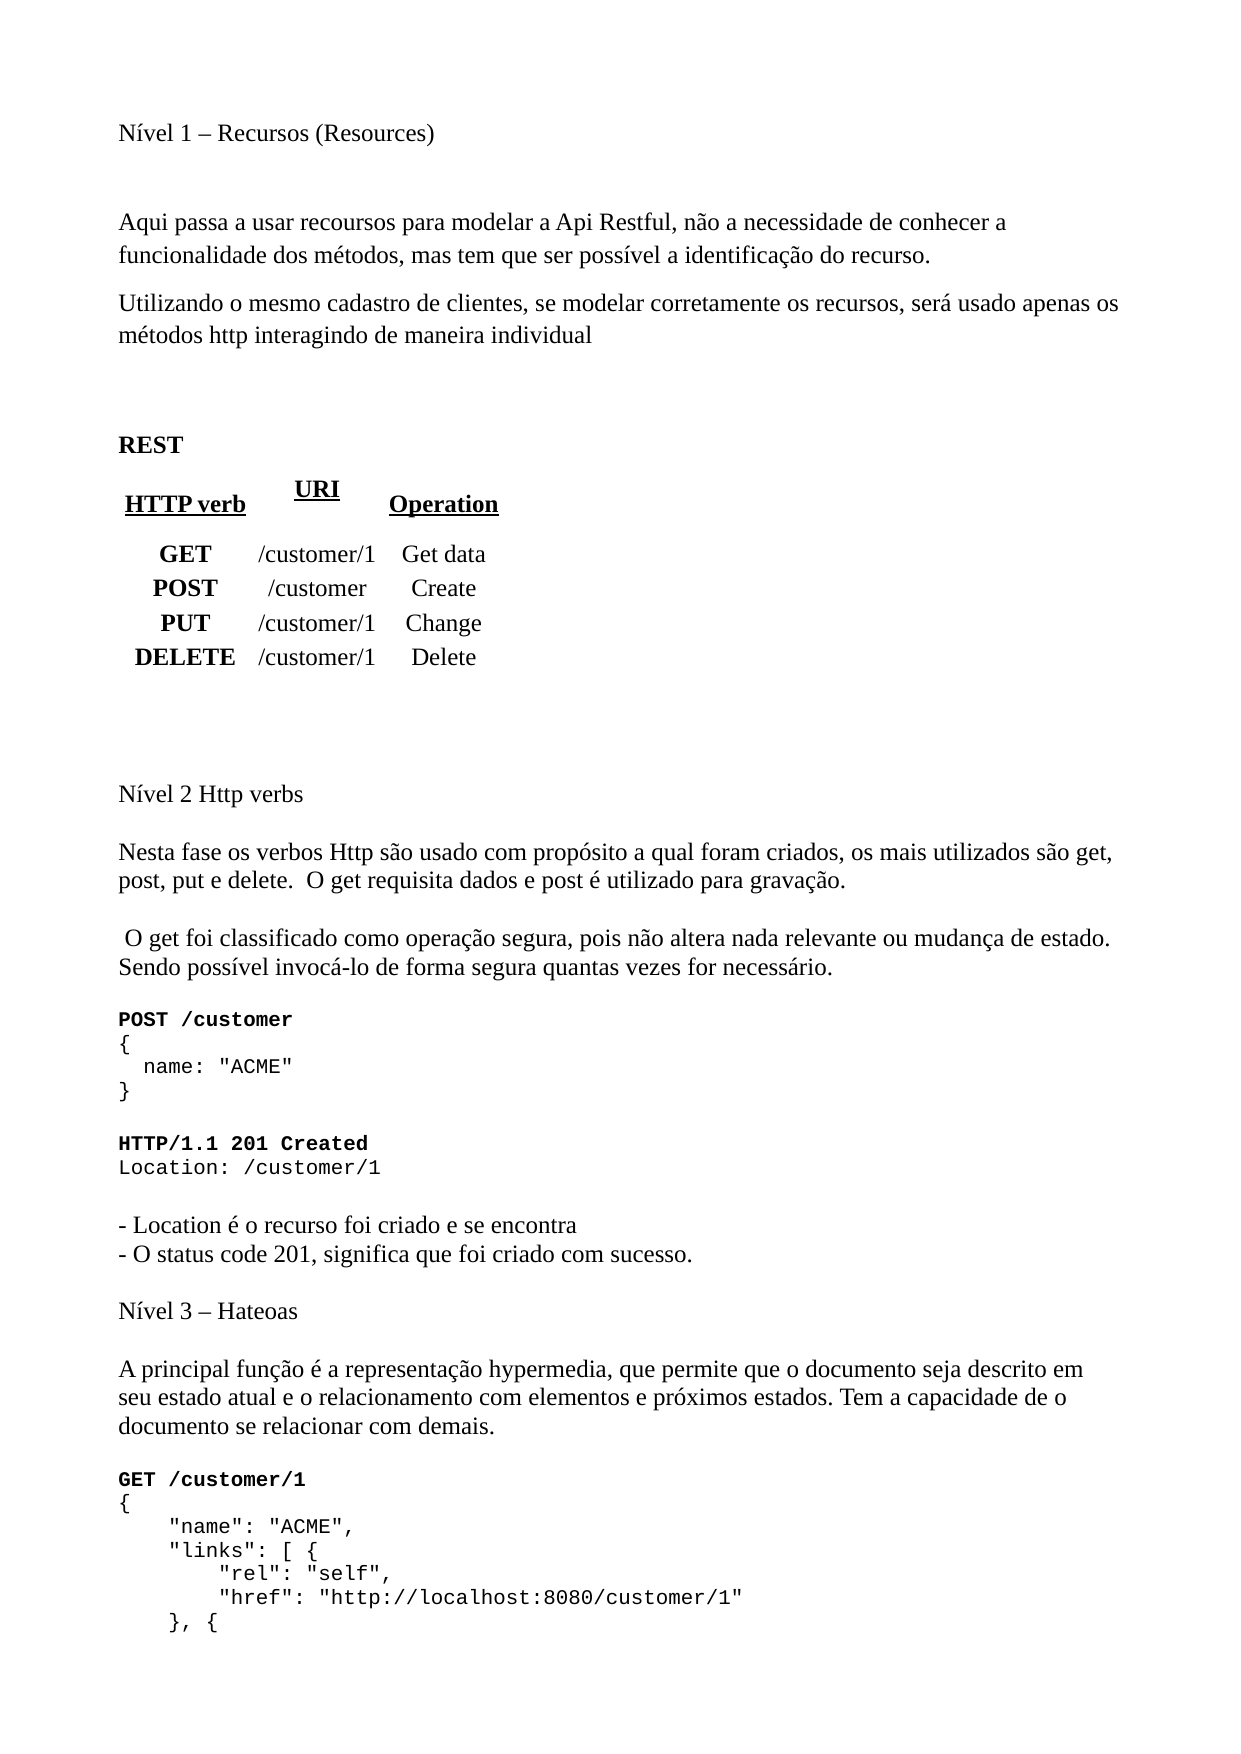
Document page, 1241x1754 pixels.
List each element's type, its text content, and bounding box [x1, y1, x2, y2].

text Aqui passa a usar recoursos para modelar a Api Restful, não a necessidade de conhecer a funcionalidade dos métodos, mas tem que ser possível a identificação do recurso. [118, 207, 1122, 269]
table_cell DELETE [118, 640, 252, 674]
table_cell GET [118, 536, 252, 570]
text } [118, 1080, 1122, 1104]
table_header URI [253, 472, 382, 536]
text "href": "http://localhost:8080/customer/1" [118, 1587, 1122, 1611]
text POST /customer [118, 1009, 1122, 1033]
text Nível 2 Http verbs [118, 779, 1122, 808]
text - O status code 201, significa que foi criado com sucesso. [118, 1239, 1122, 1267]
text - Location é o recurso foi criado e se encontra [118, 1210, 1122, 1239]
text "links": [ { [118, 1540, 1122, 1563]
text "rel": "self", [118, 1563, 1122, 1587]
text name: "ACME" [118, 1056, 1122, 1080]
text Utilizando o mesmo cadastro de clientes, se modelar corretamente os recursos, será usado apenas os métodos http interagindo de maneira individual [118, 288, 1122, 349]
text { [118, 1492, 1122, 1516]
text Location: /customer/1 [118, 1157, 1122, 1181]
text HTTP/1.1 201 Created [118, 1133, 1122, 1157]
table_cell /customer [253, 570, 382, 605]
table_cell POST [118, 570, 252, 605]
table_cell Delete [382, 640, 506, 674]
text { [118, 1033, 1122, 1056]
text }, { [118, 1611, 1122, 1634]
text O get foi classificado como operação segura, pois não altera nada relevante ou mudança de estado. Sendo possível invocá-lo de forma segura quantas vezes for necessário. [118, 923, 1122, 980]
table_cell Get data [382, 536, 506, 570]
subtitle REST [118, 430, 1122, 459]
text GET /customer/1 [118, 1469, 1122, 1492]
table_cell Change [382, 605, 506, 639]
text Nível 3 – Hateoas [118, 1296, 1122, 1325]
table_header HTTP verb [118, 472, 252, 536]
table_cell /customer/1 [253, 605, 382, 639]
text A principal função é a representação hypermedia, que permite que o documento seja descrito em seu estado atual e o relacionamento com elementos e próximos estados. Tem a capacidade de o documento se relacionar com demais. [118, 1354, 1122, 1440]
table_header Operation [382, 472, 506, 536]
table_cell /customer/1 [253, 536, 382, 570]
text Nesta fase os verbos Http são usado com propósito a qual foram criados, os mais utilizados são get, post, put e delete. O get requisita dados e post é utilizado para gravação. [118, 837, 1122, 894]
table_cell Create [382, 570, 506, 605]
subtitle Nível 1 – Recursos (Resources) [118, 118, 1122, 147]
text "name": "ACME", [118, 1516, 1122, 1540]
table_cell /customer/1 [253, 640, 382, 674]
table_cell PUT [118, 605, 252, 639]
